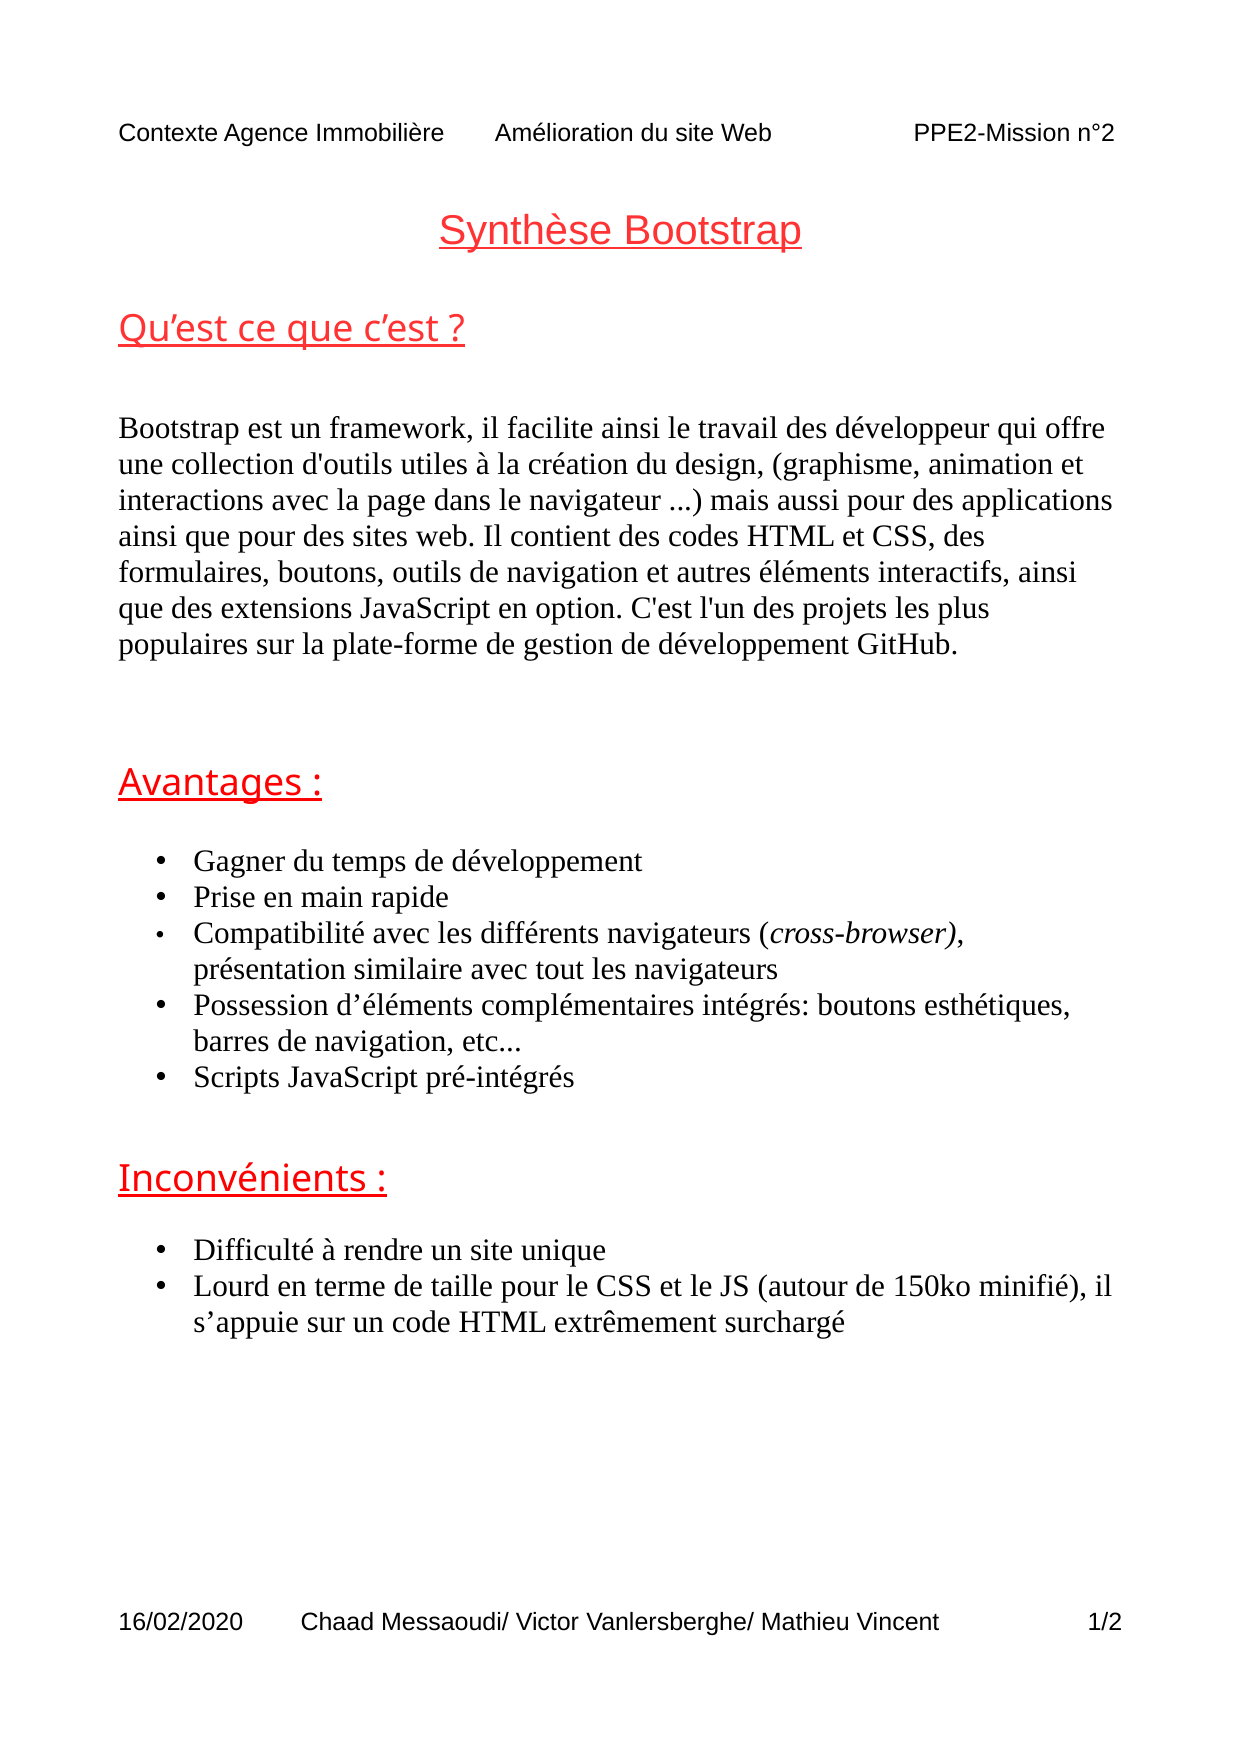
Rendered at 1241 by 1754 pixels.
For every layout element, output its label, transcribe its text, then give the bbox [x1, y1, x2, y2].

list Compatibilité avec les différents navigateurs (cross-browser), présentation similaire avec tout les navigateurs [156, 914, 1122, 986]
text Qu’est ce que c’est ? [118, 301, 1122, 352]
text Synthèse Bootstrap [118, 205, 1122, 253]
list Possession d’éléments complémentaires intégrés: boutons esthétiques, barres de navigation, etc... [156, 986, 1122, 1058]
text Avantages : [118, 755, 1122, 806]
text Inconvénients : [118, 1151, 1122, 1202]
text Bootstrap est un framework, il facilite ainsi le travail des développeur qui offre une collection d'outils utiles à la création du design, (graphisme, animation et interactions avec la page dans le navigateur ...) mais aussi pour des applications ainsi que pour des sites web. Il contient des codes HTML et CSS, des formulaires, boutons, outils de navigation et autres éléments interactifs, ainsi que des extensions JavaScript en option. C'est l'un des projets les plus populaires sur la plate-forme de gestion de développement GitHub. [118, 409, 1122, 661]
list Scripts JavaScript pré-intégrés [156, 1058, 1122, 1094]
list Lourd en terme de taille pour le CSS et le JS (autour de 150ko minifié), il s’appuie sur un code HTML extrêmement surchargé [156, 1267, 1122, 1339]
list Difficulté à rendre un site unique [156, 1231, 1122, 1267]
list Gagner du temps de développement [156, 842, 1122, 878]
list Prise en main rapide [156, 878, 1122, 914]
